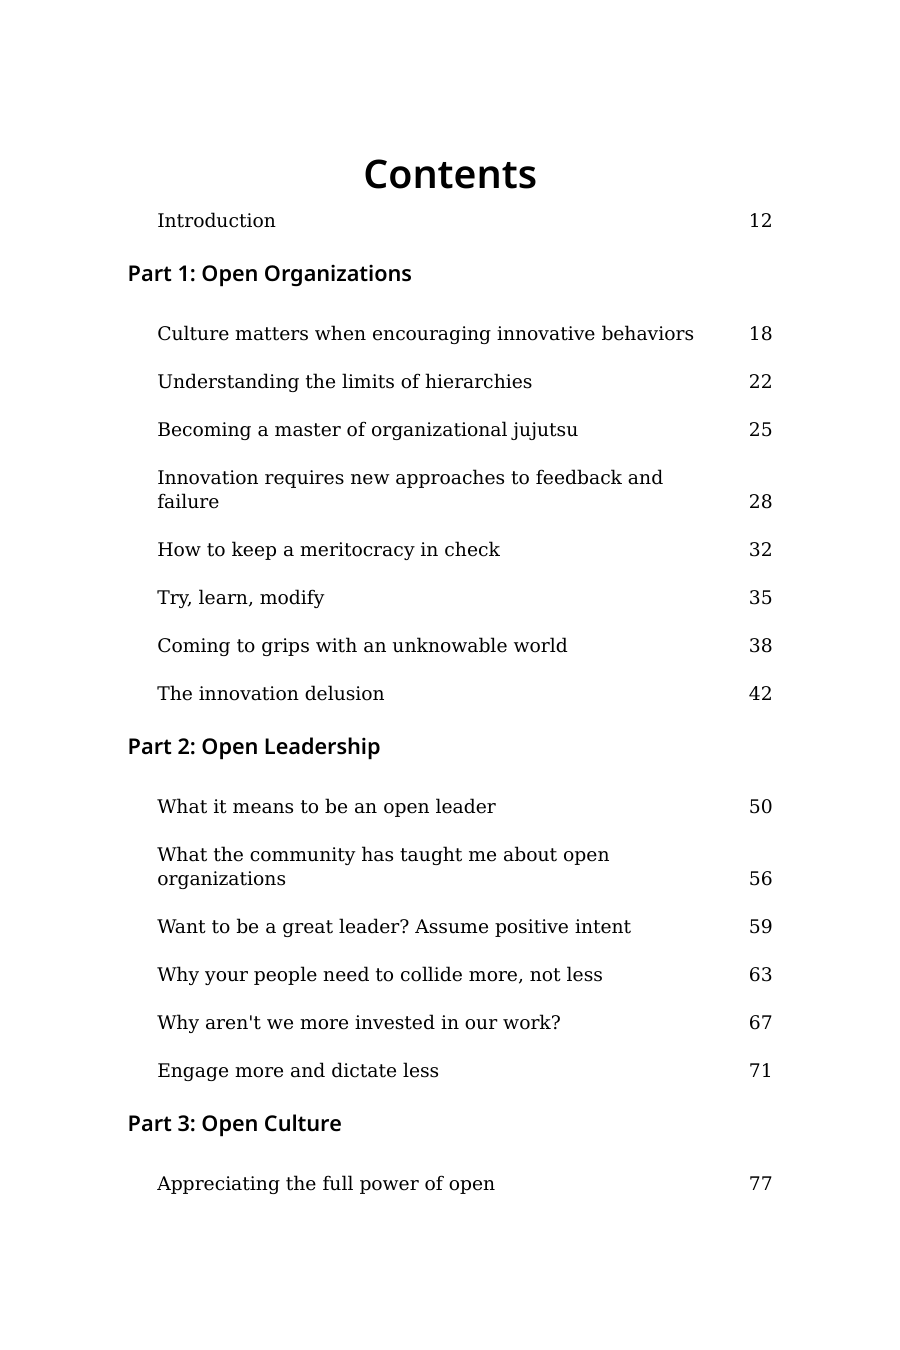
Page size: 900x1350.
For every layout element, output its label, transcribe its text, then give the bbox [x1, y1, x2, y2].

text Culture matters when encouraging innovative behaviors 18 [157, 323, 772, 345]
text Introduction 12 [157, 211, 772, 232]
text Part 2: Open Leadership [127, 731, 772, 793]
text What it means to be an open leader 50 [157, 796, 772, 818]
text Innovation requires new approaches to feedback and failure 28 [157, 467, 772, 513]
text Appreciating the full power of open 77 [157, 1173, 772, 1194]
text What the community has taught me about open organizations 56 [157, 844, 772, 890]
text Why aren't we more invested in our work? 67 [157, 1012, 772, 1034]
text The innovation delusion 42 [157, 683, 772, 705]
text Want to be a great leader? Assume positive intent 59 [157, 916, 772, 938]
text Why your people need to collide more, not less 63 [157, 964, 772, 986]
text How to keep a meritocracy in check 32 [157, 539, 772, 561]
subtitle Contents [127, 152, 772, 198]
text Try, learn, modify 35 [157, 587, 772, 609]
text Understanding the limits of hierarchies 22 [157, 371, 772, 393]
text Coming to grips with an unknowable world 38 [157, 635, 772, 657]
text Engage more and dictate less 71 [157, 1060, 772, 1082]
text Part 3: Open Culture [127, 1108, 772, 1170]
text Becoming a master of organizational jujutsu 25 [157, 419, 772, 441]
text Part 1: Open Organizations [127, 258, 772, 320]
